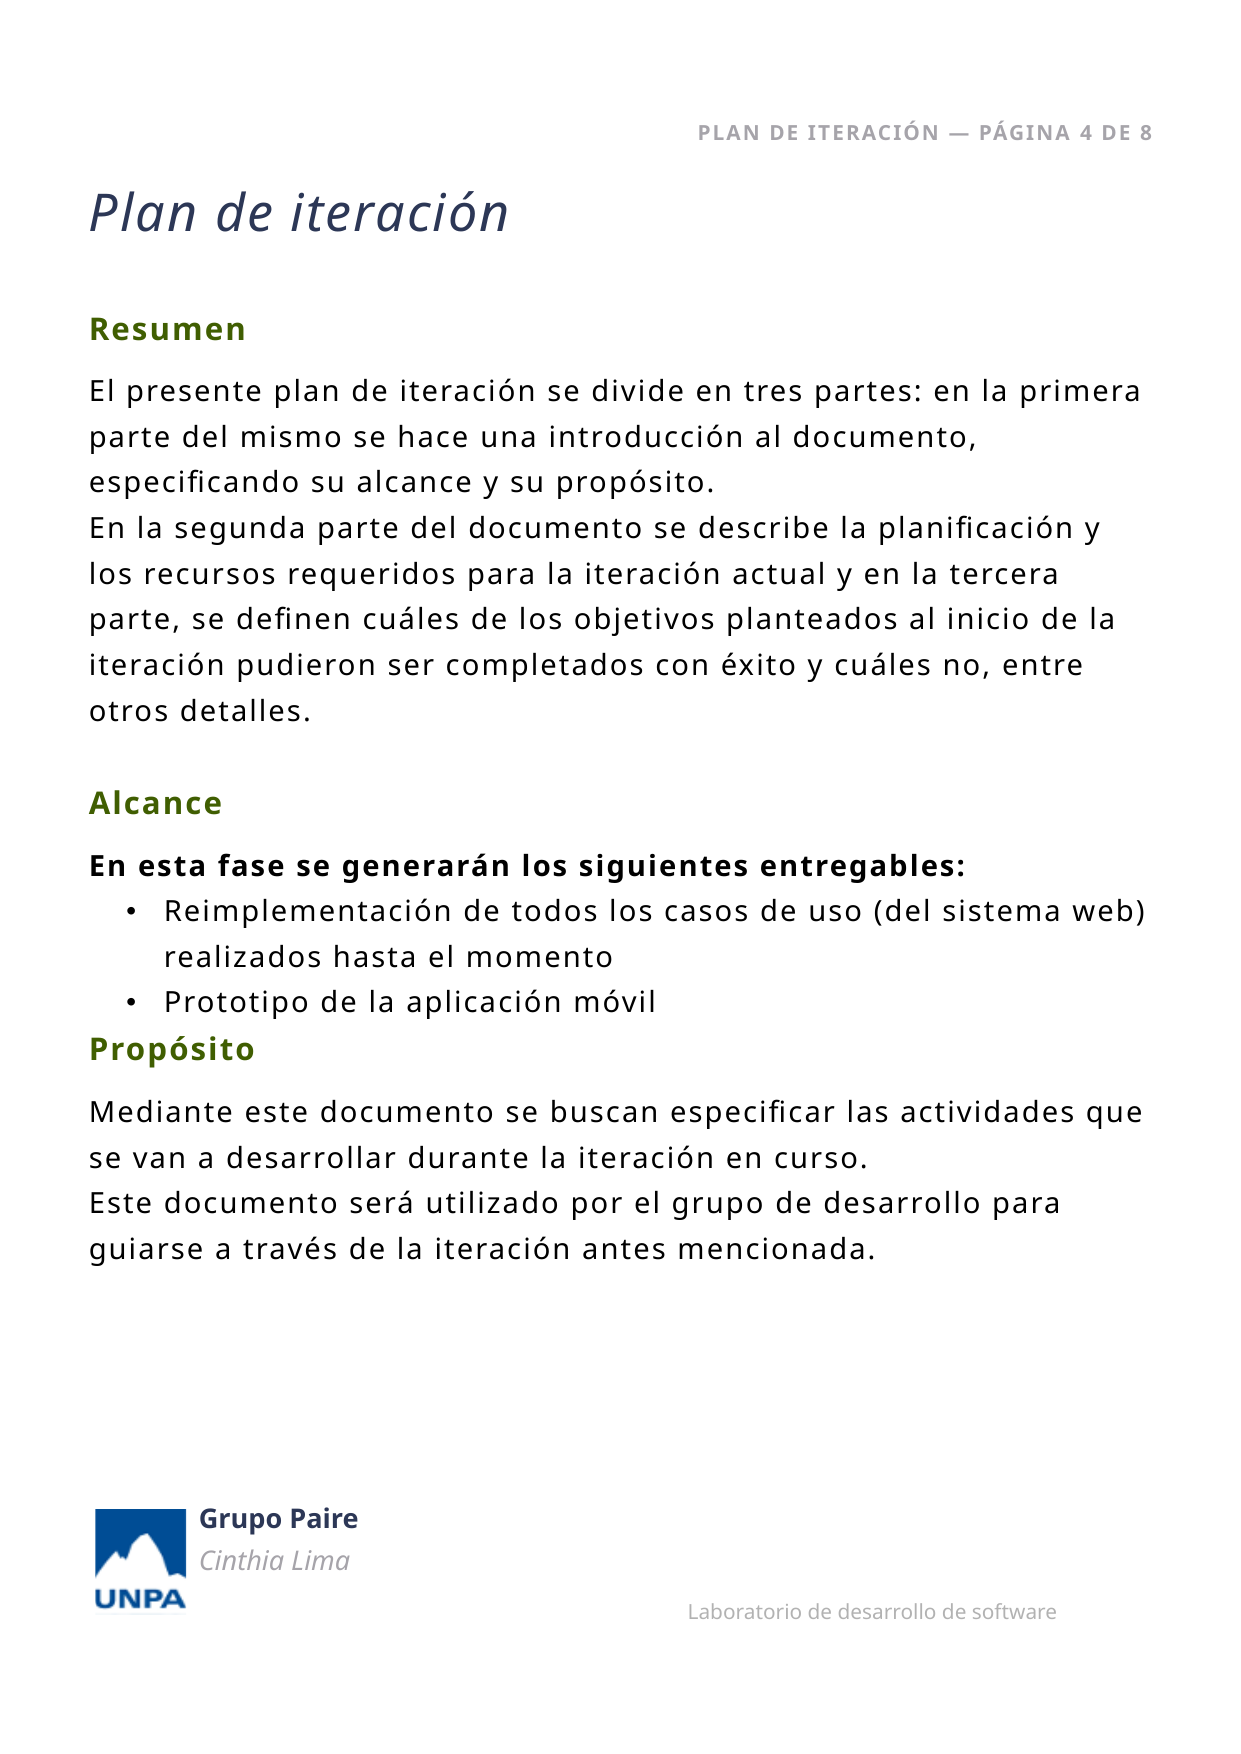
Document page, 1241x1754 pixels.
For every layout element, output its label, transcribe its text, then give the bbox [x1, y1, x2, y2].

text Mediante este documento se buscan especificar las actividades que se van a desarrollar durante la iteración en curso. [88, 1091, 1152, 1177]
text Resumen [88, 307, 1152, 349]
text Alcance [88, 781, 1152, 824]
text En la segunda parte del documento se describe la planificación y los recursos requeridos para la iteración actual y en la tercera parte, se definen cuáles de los objetivos planteados al inicio de la iteración pudieron ser completados con éxito y cuáles no, entre otros detalles. [88, 507, 1152, 729]
text Propósito [88, 1027, 1152, 1070]
text Este documento será utilizado por el grupo de desarrollo para guiarse a través de la iteración antes mencionada. [88, 1182, 1152, 1268]
list Reimplementación de todos los casos de uso (del sistema web) realizados hasta el momento [126, 891, 1152, 976]
text El presente plan de iteración se divide en tres partes: en la primera parte del mismo se hace una introducción al documento, especificando su alcance y su propósito. [88, 370, 1152, 501]
text Plan de iteración [88, 176, 1152, 247]
picture [95, 1509, 187, 1615]
list Prototipo de la aplicación móvil [126, 982, 1152, 1021]
text En esta fase se generarán los siguientes entregables: [88, 845, 1152, 884]
